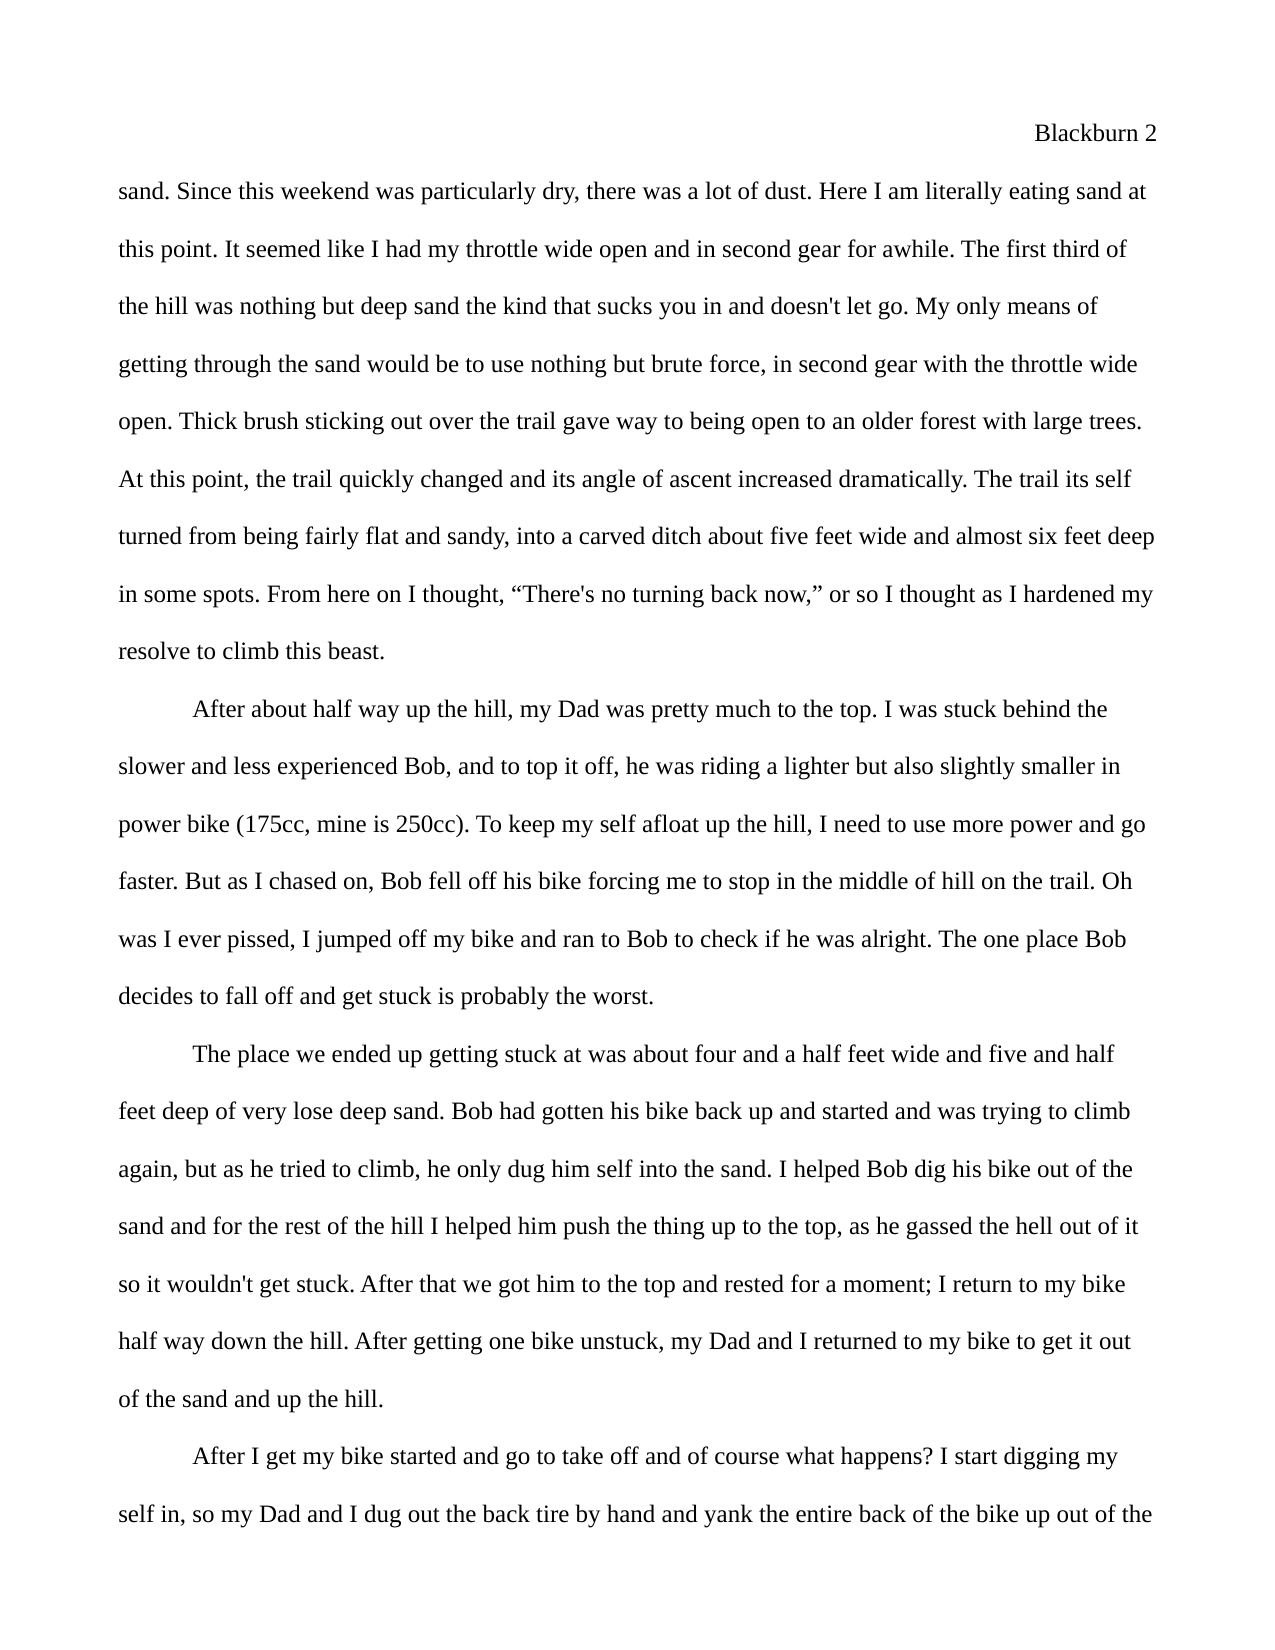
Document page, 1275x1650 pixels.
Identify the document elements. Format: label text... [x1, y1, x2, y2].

text After about half way up the hill, my Dad was pretty much to the top. I was stuck behind the slower and less experienced Bob, and to top it off, he was riding a lighter but also slightly smaller in power bike (175cc, mine is 250cc). To keep my self afloat up the hill, I need to use more power and go faster. But as I chased on, Bob fell off his bike forcing me to stop in the middle of hill on the trail. Oh was I ever pissed, I jumped off my bike and ran to Bob to check if he was alright. The one place Bob decides to fall off and get stuck is probably the worst. [118, 694, 1157, 1010]
text The place we ended up getting stuck at was about four and a half feet wide and five and half feet deep of very lose deep sand. Bob had gotten his bike back up and started and was trying to climb again, but as he tried to climb, he only dug him self into the sand. I helped Bob dig his bike out of the sand and for the rest of the hill I helped him push the thing up to the top, as he gassed the hell out of it so it wouldn't get stuck. After that we got him to the top and rested for a moment; I return to my bike half way down the hill. After getting one bike unstuck, my Dad and I returned to my bike to get it out of the sand and up the hill. [118, 1039, 1157, 1413]
text sand. Since this weekend was particularly dry, there was a lot of dust. Here I am literally eating sand at this point. It seemed like I had my throttle wide open and in second gear for awhile. The first third of the hill was nothing but deep sand the kind that sucks you in and doesn't let go. My only means of getting through the sand would be to use nothing but brute force, in second gear with the throttle wide open. Thick brush sticking out over the trail gave way to being open to an older forest with large trees. At this point, the trail quickly changed and its angle of ascent increased dramatically. The trail its self turned from being fairly flat and sandy, into a carved ditch about five feet wide and almost six feet deep in some spots. From here on I thought, “There's no turning back now,” or so I thought as I hardened my resolve to climb this beast. [118, 176, 1157, 665]
text After I get my bike started and go to take off and of course what happens? I start digging my self in, so my Dad and I dug out the back tire by hand and yank the entire back of the bike up out of the [118, 1441, 1157, 1528]
